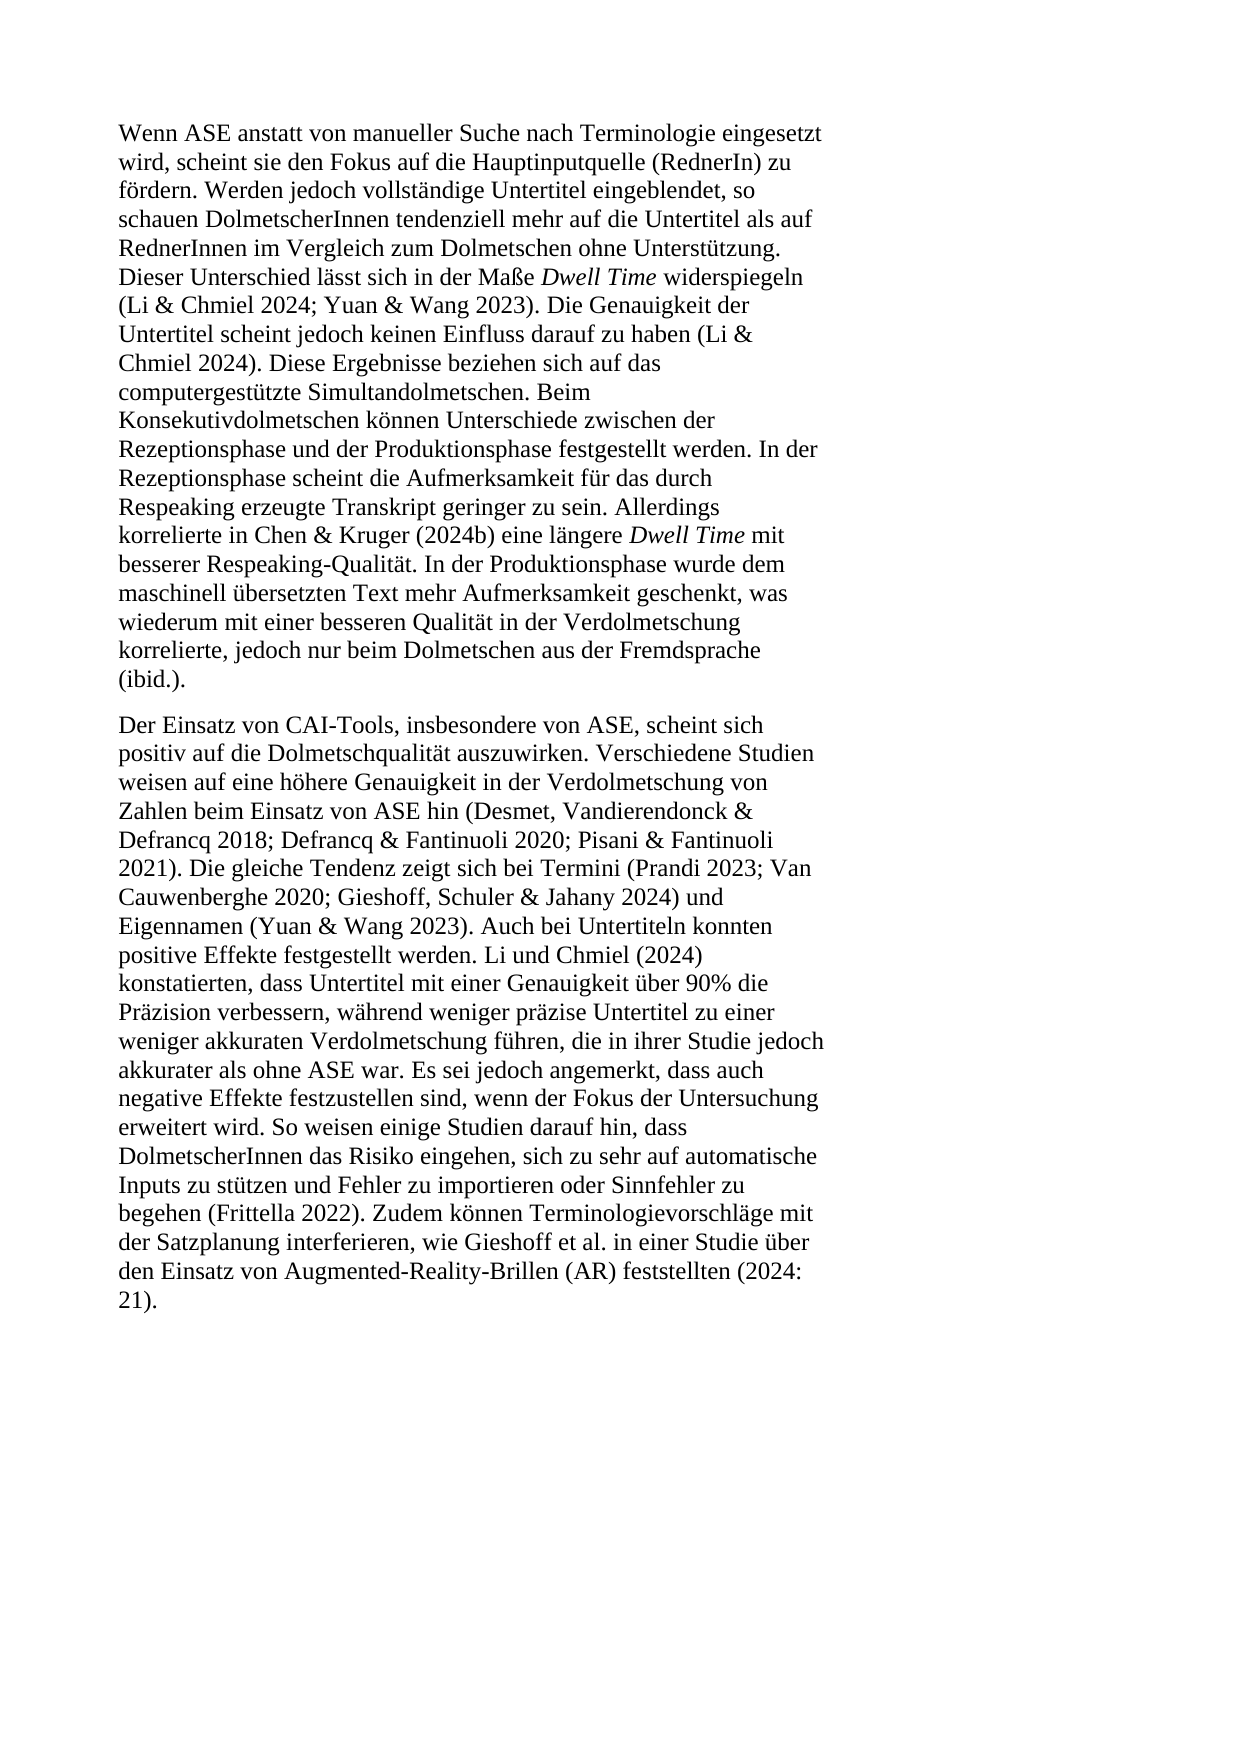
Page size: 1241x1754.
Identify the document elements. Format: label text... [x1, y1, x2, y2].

text Der Einsatz von CAI-Tools, insbesondere von ASE, scheint sich positiv auf die Dolmetschqualität auszuwirken. Verschiedene Studien weisen auf eine höhere Genauigkeit in der Verdolmetschung von Zahlen beim Einsatz von ASE hin (Desmet, Vandierendonck & Defrancq 2018; Defrancq & Fantinuoli 2020; Pisani & Fantinuoli 2021). Die gleiche Tendenz zeigt sich bei Termini (Prandi 2023; Van Cauwenberghe 2020; Gieshoff, Schuler & Jahany 2024) und Eigennamen (Yuan & Wang 2023). Auch bei Untertiteln konnten positive Effekte festgestellt werden. Li und Chmiel (2024) konstatierten, dass Untertitel mit einer Genauigkeit über 90% die Präzision verbessern, während weniger präzise Untertitel zu einer weniger akkuraten Verdolmetschung führen, die in ihrer Studie jedoch akkurater als ohne ASE war. Es sei jedoch angemerkt, dass auch negative Effekte festzustellen sind, wenn der Fokus der Untersuchung erweitert wird. So weisen einige Studien darauf hin, dass DolmetscherInnen das Risiko eingehen, sich zu sehr auf automatische Inputs zu stützen und Fehler zu importieren oder Sinnfehler zu begehen (Frittella 2022). Zudem können Terminologievorschläge mit der Satzplanung interferieren, wie Gieshoff et al. in einer Studie über den Einsatz von Augmented-Reality-Brillen (AR) feststellten (2024: 21). [118, 710, 827, 1313]
text Wenn ASE anstatt von manueller Suche nach Terminologie eingesetzt wird, scheint sie den Fokus auf die Hauptinputquelle (RednerIn) zu fördern. Werden jedoch vollständige Untertitel eingeblendet, so schauen DolmetscherInnen tendenziell mehr auf die Untertitel als auf RednerInnen im Vergleich zum Dolmetschen ohne Unterstützung. Dieser Unterschied lässt sich in der Maße Dwell Time widerspiegeln (Li & Chmiel 2024; Yuan & Wang 2023). Die Genauigkeit der Untertitel scheint jedoch keinen Einfluss darauf zu haben (Li & Chmiel 2024). Diese Ergebnisse beziehen sich auf das computergestützte Simultandolmetschen. Beim Konsekutivdolmetschen können Unterschiede zwischen der Rezeptionsphase und der Produktionsphase festgestellt werden. In der Rezeptionsphase scheint die Aufmerksamkeit für das durch Respeaking erzeugte Transkript geringer zu sein. Allerdings korrelierte in Chen & Kruger (2024b) eine längere Dwell Time mit besserer Respeaking-Qualität. In der Produktionsphase wurde dem maschinell übersetzten Text mehr Aufmerksamkeit geschenkt, was wiederum mit einer besseren Qualität in der Verdolmetschung korrelierte, jedoch nur beim Dolmetschen aus der Fremdsprache (ibid.). [118, 118, 827, 693]
